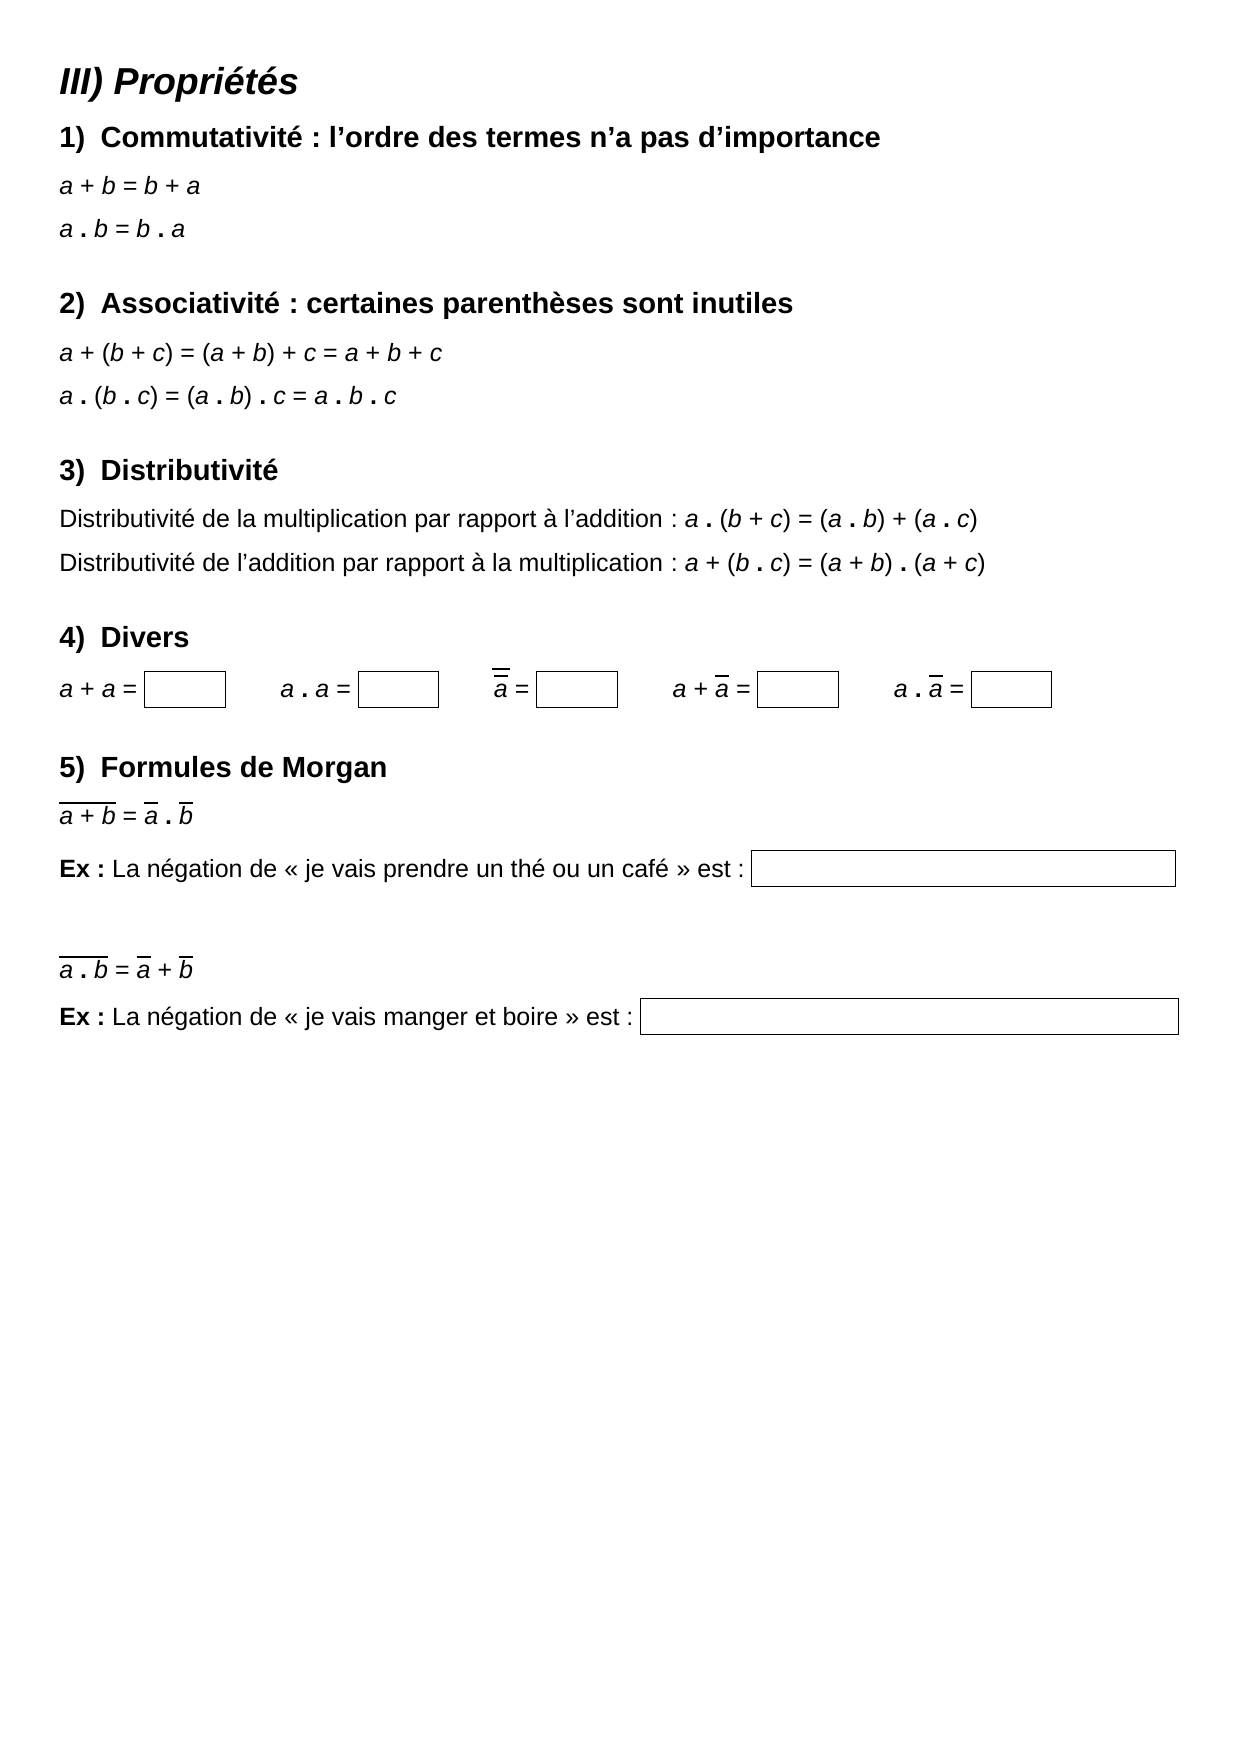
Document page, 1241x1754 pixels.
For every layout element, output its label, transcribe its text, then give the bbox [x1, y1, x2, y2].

list Divers [59, 620, 1181, 653]
list Commutativité : l’ordre des termes n’a pas d’importance [59, 120, 1181, 153]
text a . b = b . a [59, 214, 1181, 272]
text a + (b + c) = (a + b) + c = a + b + c [59, 338, 1181, 367]
list Propriétés [59, 59, 1181, 102]
text a = [439, 671, 536, 707]
text a + a = [618, 671, 757, 707]
text a + b = b + a [59, 171, 1181, 200]
text a + a = [59, 671, 144, 707]
text Ex : La négation de « je vais prendre un thé ou un café » est : [59, 850, 751, 886]
list Distributivité [59, 453, 1181, 487]
text a . a = [839, 671, 971, 707]
list Formules de Morgan [59, 750, 1181, 783]
text a . a = [226, 671, 358, 707]
list Associativité : certaines parenthèses sont inutiles [59, 287, 1181, 320]
text [1052, 671, 1181, 707]
text Distributivité de la multiplication par rapport à l’addition : a . (b + c) = (a . b) + (a . c) [59, 504, 1181, 533]
text a . (b . c) = (a . b) . c = a . b . c [59, 381, 1181, 439]
text Distributivité de l’addition par rapport à la multiplication : a + (b . c) = (a + b) . (a + c) [59, 548, 1181, 605]
text a + b = a . b [59, 801, 1181, 830]
text Ex : La négation de « je vais manger et boire » est : [59, 998, 640, 1034]
text a . b = a + b [59, 955, 1181, 984]
